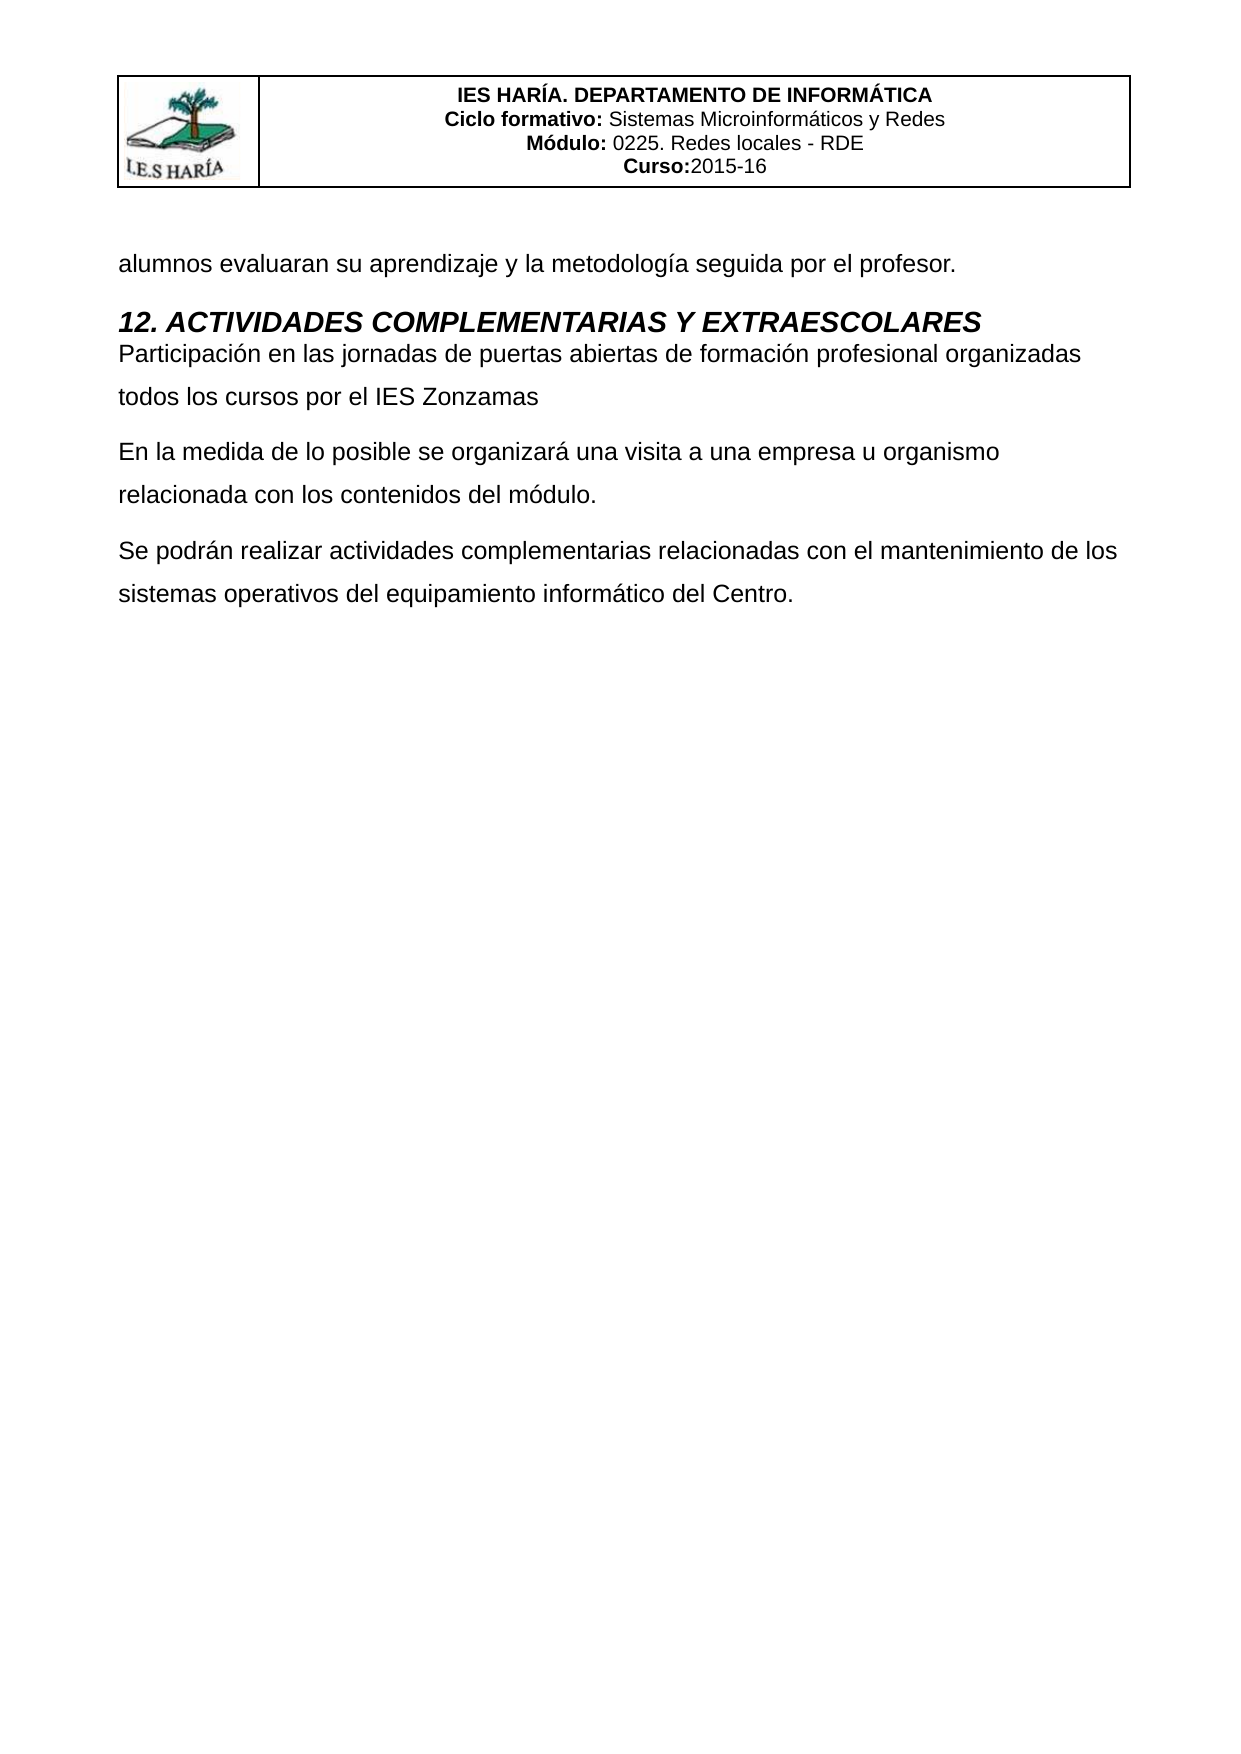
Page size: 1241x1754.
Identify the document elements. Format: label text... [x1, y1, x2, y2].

text alumnos evaluaran su aprendizaje y la metodología seguida por el profesor. [118, 249, 1122, 278]
text En la medida de lo posible se organizará una visita a una empresa u organismo relacionada con los contenidos del módulo. [118, 437, 1122, 509]
text Se podrán realizar actividades complementarias relacionadas con el mantenimiento de los sistemas operativos del equipamiento informático del Centro. [118, 536, 1122, 608]
subtitle 12. ACTIVIDADES COMPLEMENTARIAS Y EXTRAESCOLARES [118, 305, 1122, 339]
picture [123, 82, 241, 180]
text Participación en las jornadas de puertas abiertas de formación profesional organizadas todos los cursos por el IES Zonzamas [118, 339, 1122, 411]
